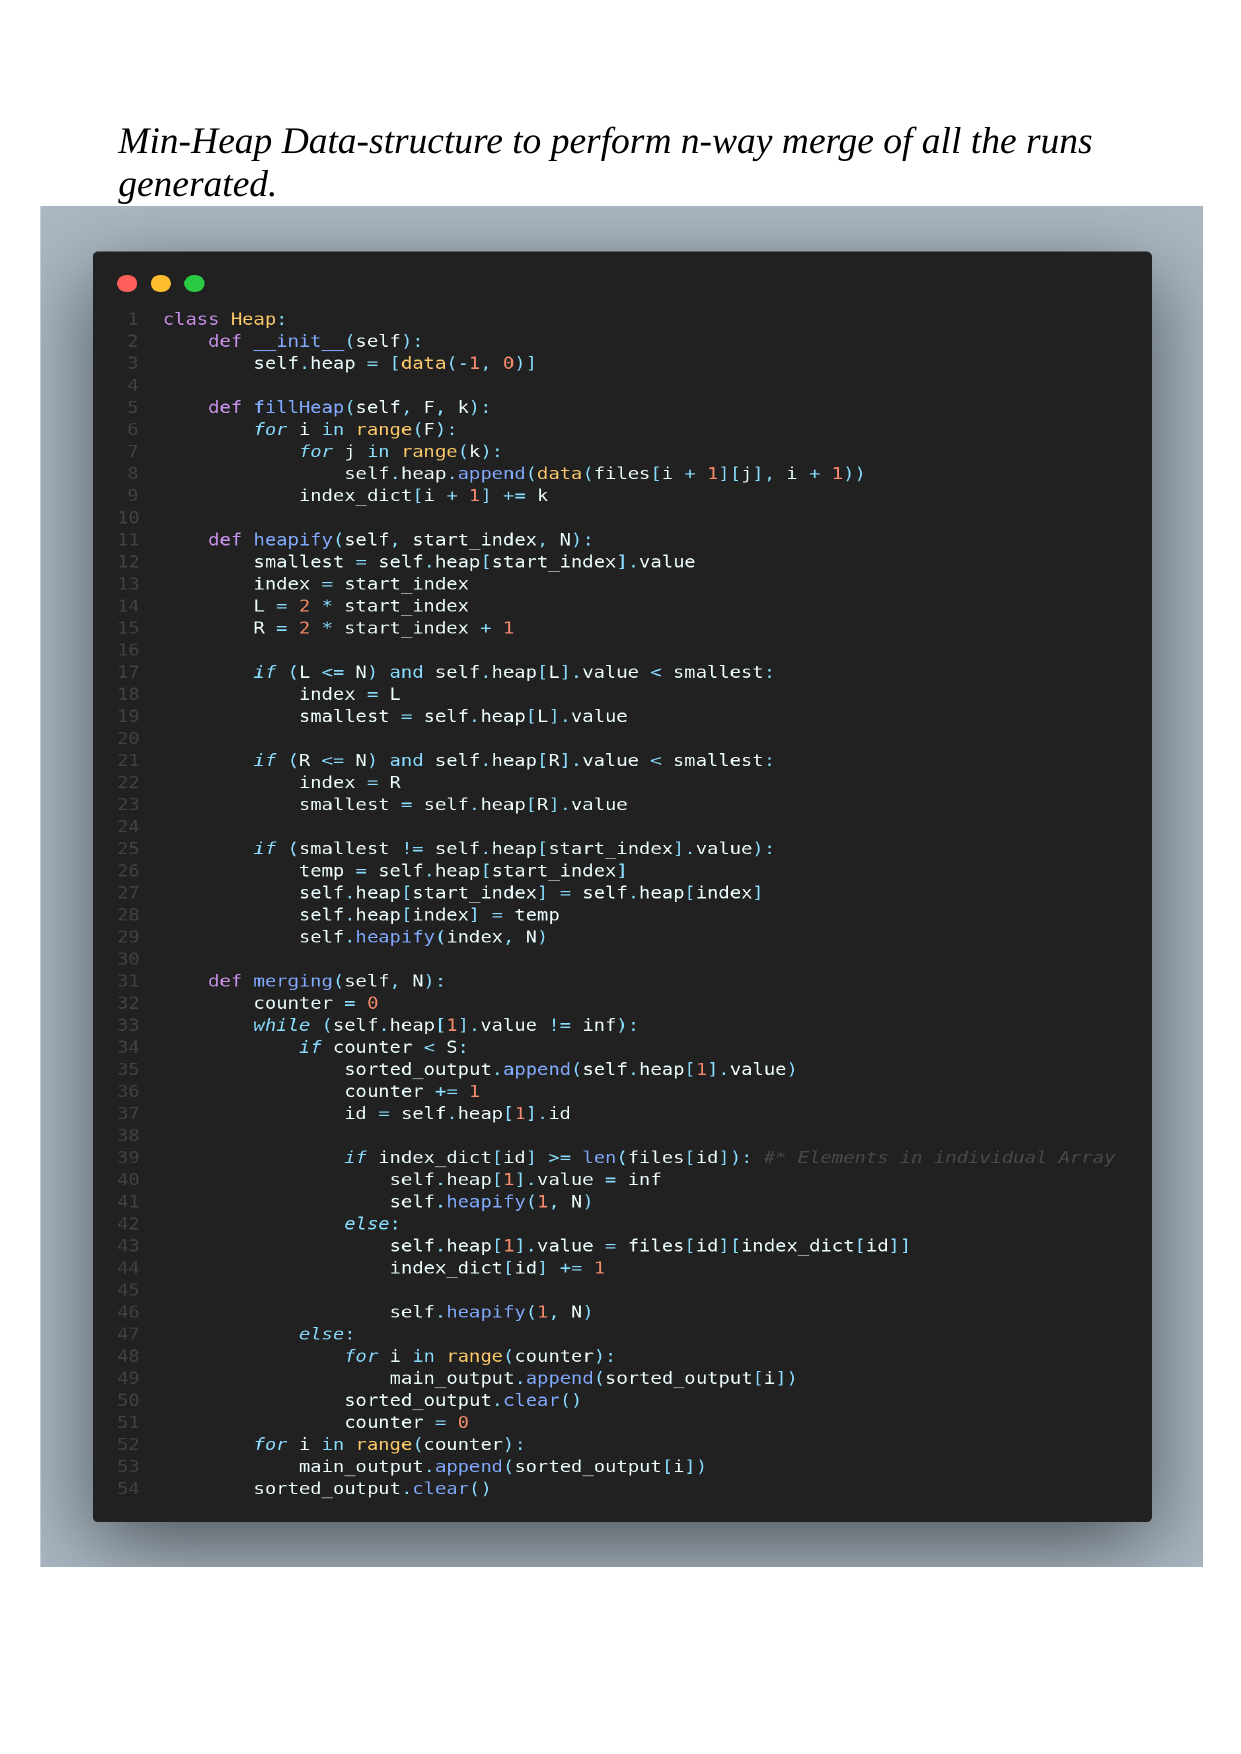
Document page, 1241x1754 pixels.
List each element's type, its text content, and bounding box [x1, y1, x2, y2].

text Min-Heap Data-structure to perform n-way merge of all the runs generated. [118, 118, 1122, 204]
picture [40, 206, 1203, 1567]
